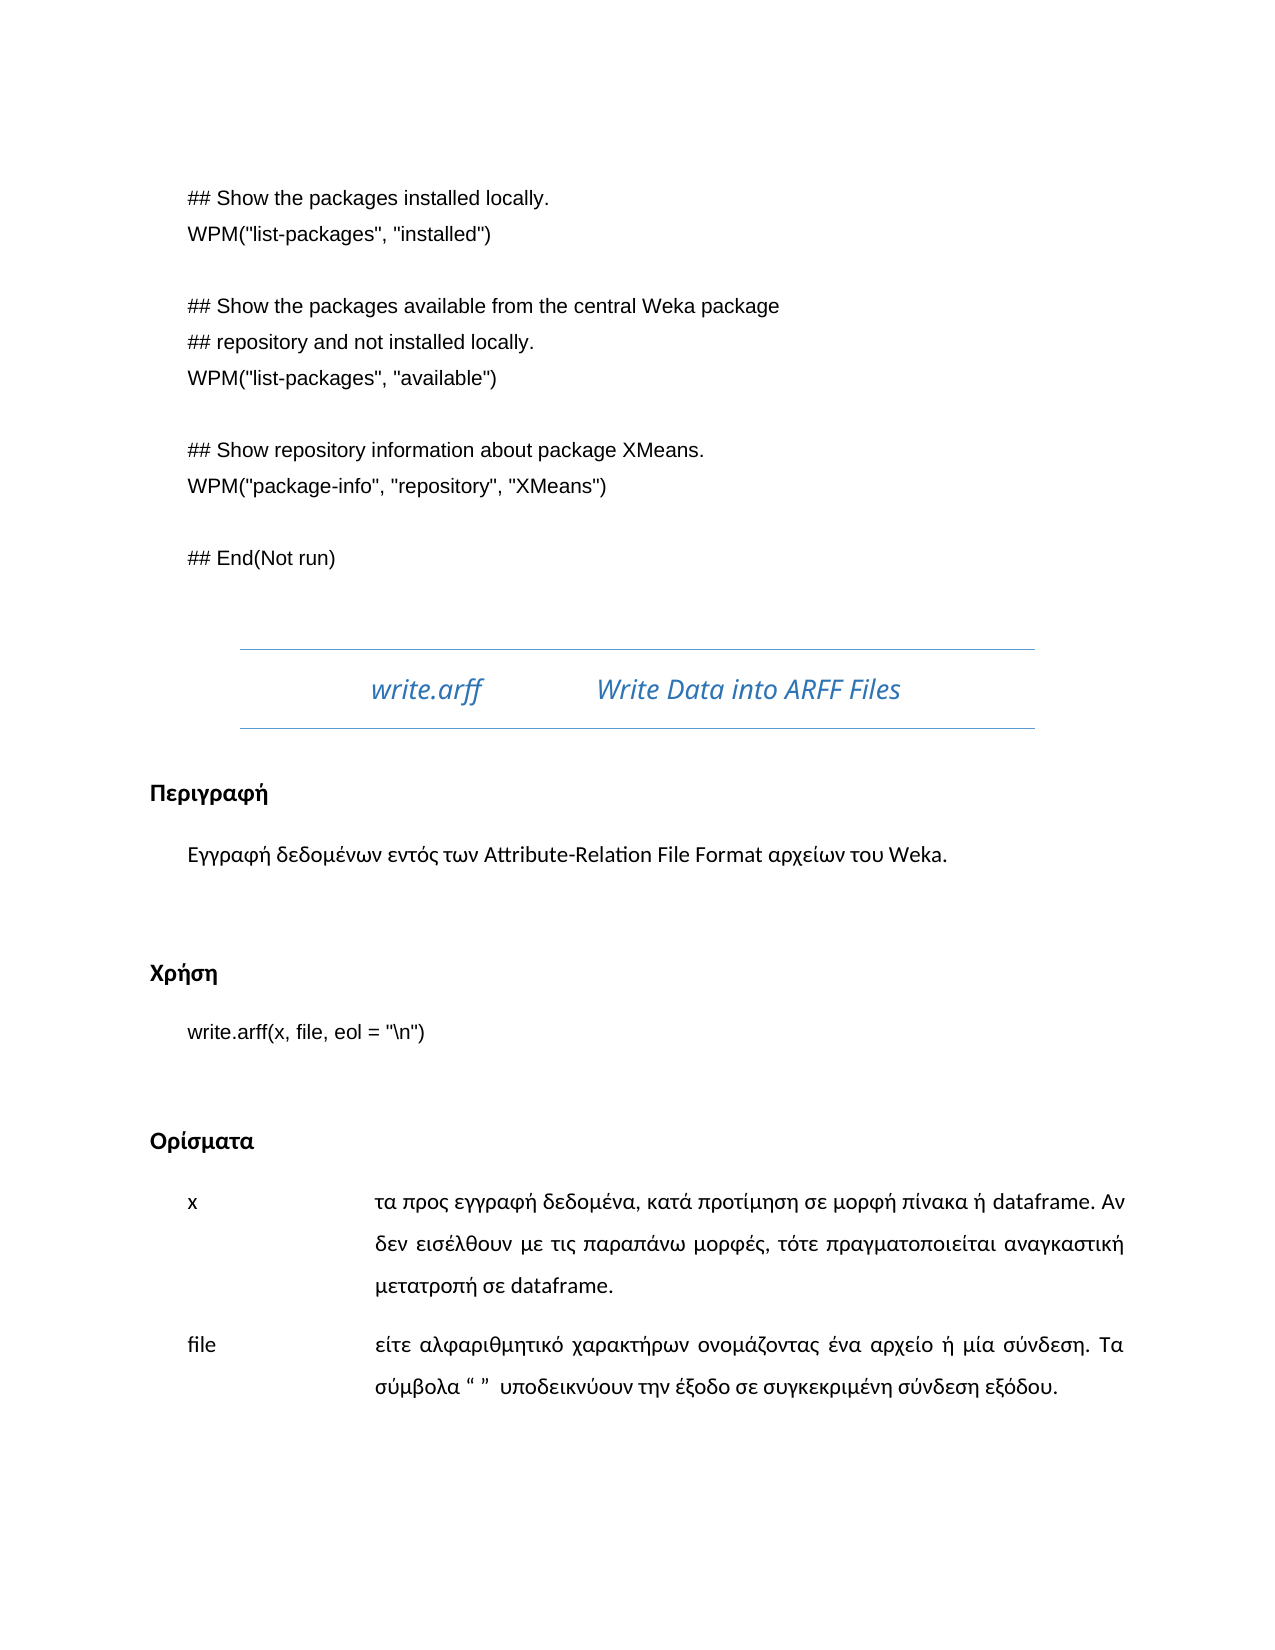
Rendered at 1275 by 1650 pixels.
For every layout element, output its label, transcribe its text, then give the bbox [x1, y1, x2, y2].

text Εγγραφή δεδομένων εντός των Attribute-Relation File Format αρχείων του Weka. [150, 840, 1125, 868]
text file είτε αλφαριθμητικό χαρακτήρων ονομάζοντας ένα αρχείο ή μία σύνδεση. Τα σύμβολα “ ” υποδεικνύουν την έξοδο σε συγκεκριμένη σύνδεση εξόδου. [187, 1330, 1125, 1400]
text WPM("package-info", "repository", "XMeans") [150, 473, 1125, 497]
text ## repository and not installed locally. [150, 330, 1125, 354]
text x τα προς εγγραφή δεδομένα, κατά προτίμηση σε μορφή πίνακα ή dataframe. Αν δεν εισέλθουν με τις παραπάνω μορφές, τότε πραγματοποιείται αναγκαστική μετατροπή σε dataframe. [187, 1187, 1125, 1299]
text ## Show the packages available from the central Weka package [150, 294, 1125, 318]
text Χρήση [150, 957, 1125, 988]
text ## End(Not run) [150, 545, 1125, 569]
subtitle write.arff Write Data into ARFF Files [240, 650, 1035, 728]
text ## Show the packages installed locally. [150, 186, 1125, 210]
text ## Show repository information about package XMeans. [150, 437, 1125, 461]
text WPM("list-packages", "available") [150, 366, 1125, 389]
text write.arff(x, file, eol = "\n") [150, 1020, 1125, 1044]
text Ορίσματα [150, 1125, 1125, 1155]
text Περιγραφή [150, 778, 1125, 808]
text WPM("list-packages", "installed") [150, 222, 1125, 246]
